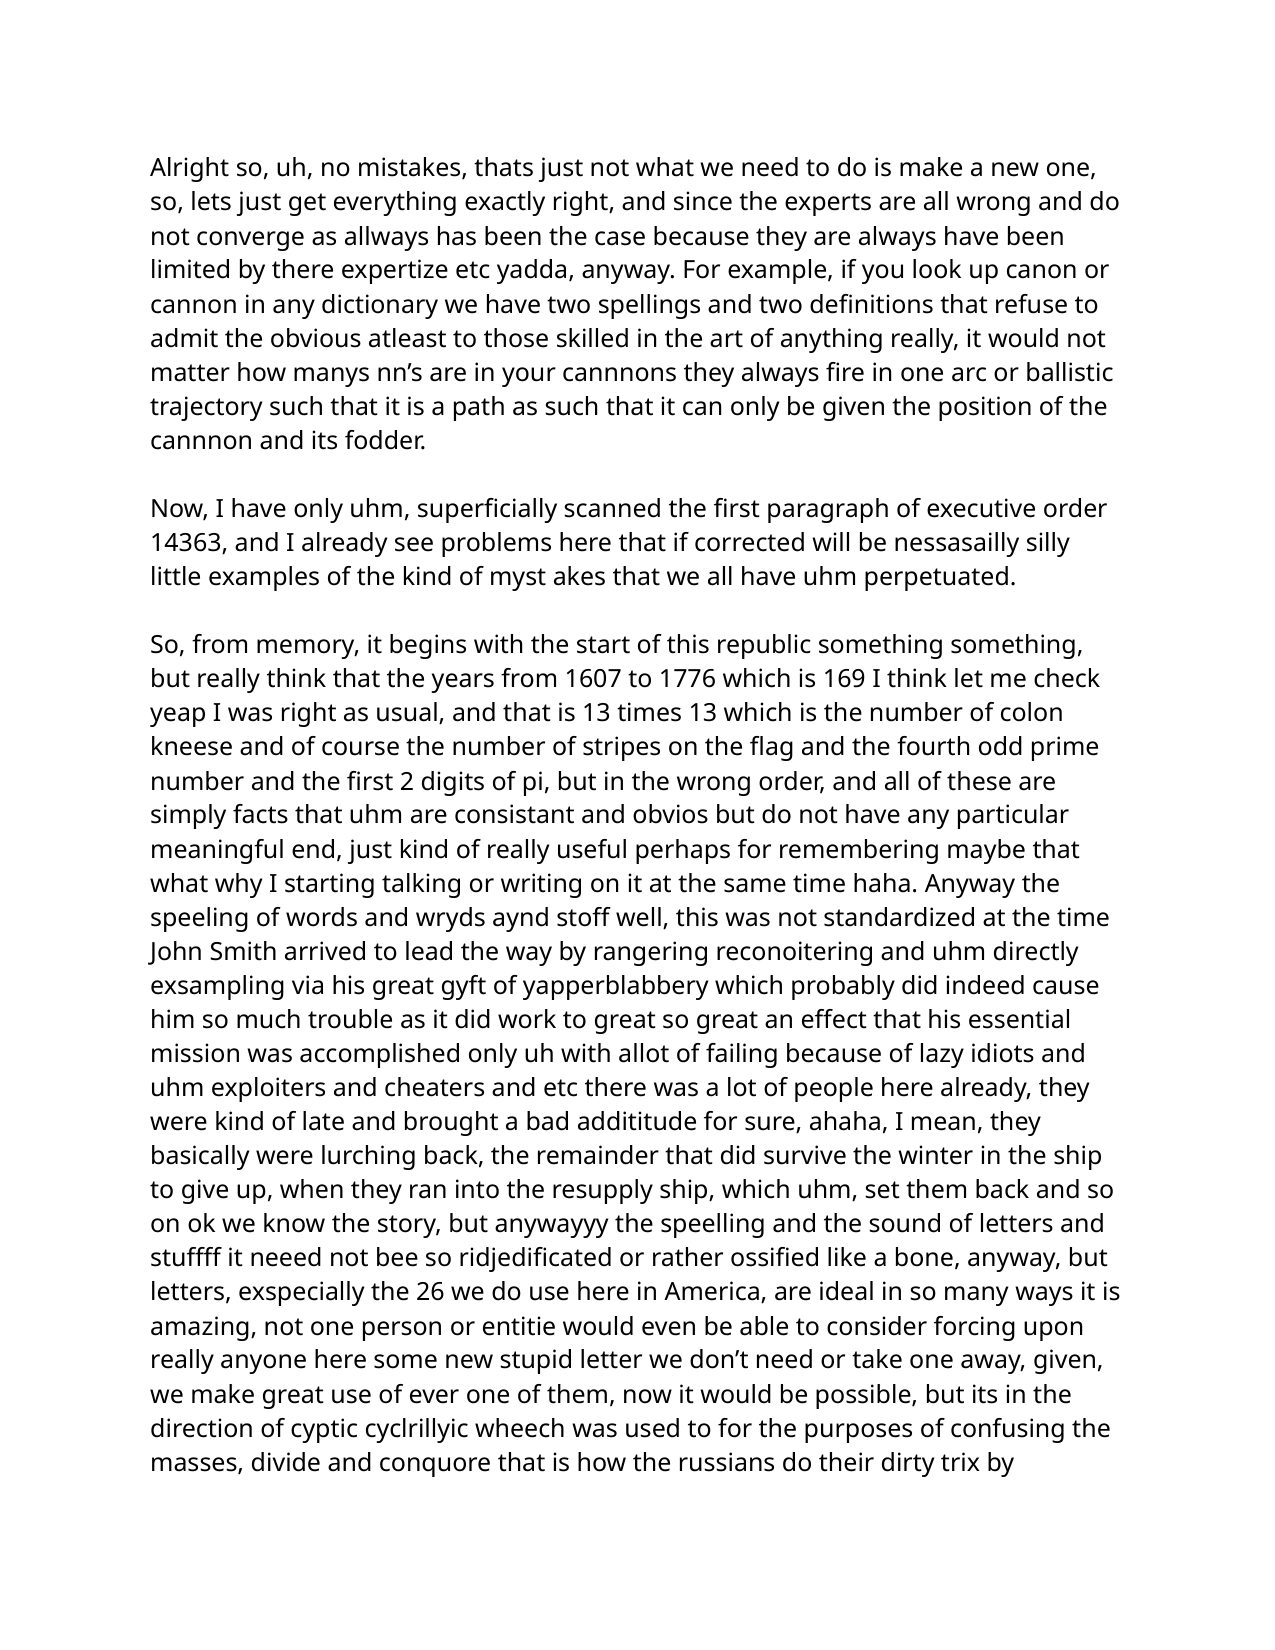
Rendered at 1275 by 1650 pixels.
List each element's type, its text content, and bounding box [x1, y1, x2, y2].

text Now, I have only uhm, superficially scanned the first paragraph of executive order 14363, and I already see problems here that if corrected will be nessasailly silly little examples of the kind of myst akes that we all have uhm perpetuated. [150, 491, 1125, 593]
text So, from memory, it begins with the start of this republic something something, but really think that the years from 1607 to 1776 which is 169 I think let me check yeap I was right as usual, and that is 13 times 13 which is the number of colon kneese and of course the number of stripes on the flag and the fourth odd prime number and the first 2 digits of pi, but in the wrong order, and all of these are simply facts that uhm are consistant and obvios but do not have any particular meaningful end, just kind of really useful perhaps for remembering maybe that what why I starting talking or writing on it at the same time haha. Anyway the speeling of words and wryds aynd stoff well, this was not standardized at the time John Smith arrived to lead the way by rangering reconoitering and uhm directly exsampling via his great gyft of yapperblabbery which probably did indeed cause him so much trouble as it did work to great so great an effect that his essential mission was accomplished only uh with allot of failing because of lazy idiots and uhm exploiters and cheaters and etc there was a lot of people here already, they were kind of late and brought a bad addititude for sure, ahaha, I mean, they basically were lurching back, the remainder that did survive the winter in the ship to give up, when they ran into the resupply ship, which uhm, set them back and so on ok we know the story, but anywayyy the speelling and the sound of letters and stuffff it neeed not bee so ridjedificated or rather ossified like a bone, anyway, but letters, exspecially the 26 we do use here in America, are ideal in so many ways it is amazing, not one person or entitie would even be able to consider forcing upon really anyone here some new stupid letter we don’t need or take one away, given, we make great use of ever one of them, now it would be possible, but its in the direction of cyptic cyclrillyic wheech was used to for the purposes of confusing the masses, divide and conquore that is how the russians do their dirty trix by [150, 627, 1125, 1478]
text Alright so, uh, no mistakes, thats just not what we need to do is make a new one, so, lets just get everything exactly right, and since the experts are all wrong and do not converge as allways has been the case because they are always have been limited by there expertize etc yadda, anyway. For example, if you look up canon or cannon in any dictionary we have two spellings and two definitions that refuse to admit the obvious atleast to those skilled in the art of anything really, it would not matter how manys nn’s are in your cannnons they always fire in one arc or ballistic trajectory such that it is a path as such that it can only be given the position of the cannnon and its fodder. [150, 150, 1125, 457]
